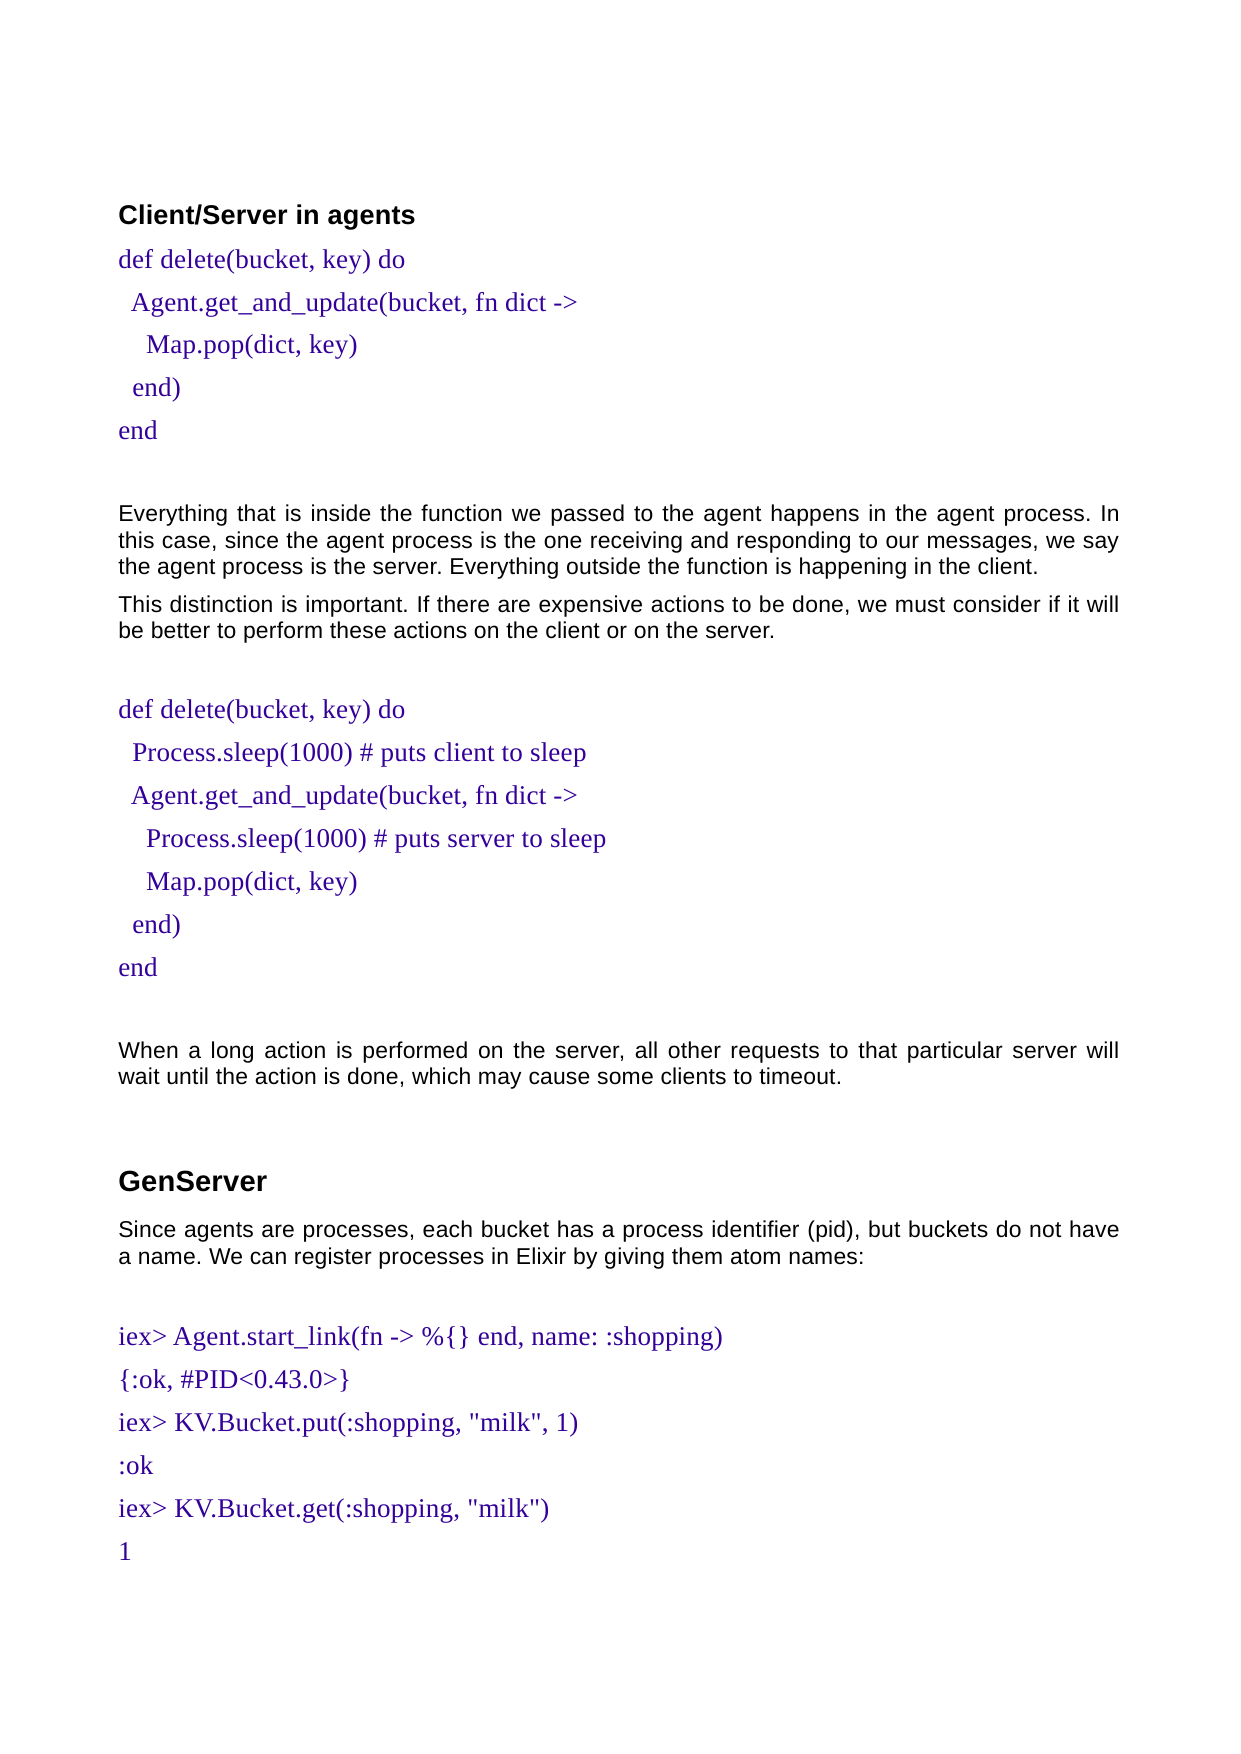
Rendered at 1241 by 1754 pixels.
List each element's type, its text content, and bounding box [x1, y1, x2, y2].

text end) [118, 908, 1122, 939]
text Agent.get_and_update(bucket, fn dict -> [118, 286, 1122, 317]
text Process.sleep(1000) # puts server to sleep [118, 822, 1122, 853]
text :ok [118, 1449, 1122, 1480]
text iex> KV.Bucket.put(:shopping, "milk", 1) [118, 1406, 1122, 1437]
text {:ok, #PID<0.43.0>} [118, 1363, 1122, 1394]
text This distinction is important. If there are expensive actions to be done, we must consider if it will be better to perform these actions on the client or on the server. [118, 591, 1122, 644]
text iex> KV.Bucket.get(:shopping, "milk") [118, 1492, 1122, 1523]
text end) [118, 371, 1122, 403]
text Agent.get_and_update(bucket, fn dict -> [118, 779, 1122, 811]
text Everything that is inside the function we passed to the agent happens in the agent process. In this case, since the agent process is the one receiving and responding to our messages, we say the agent process is the server. Everything outside the function is happening in the client. [118, 500, 1122, 579]
text 1 [118, 1535, 1122, 1566]
text Map.pop(dict, key) [118, 865, 1122, 896]
text def delete(bucket, key) do [118, 243, 1122, 274]
text def delete(bucket, key) do [118, 694, 1122, 725]
text Since agents are processes, each bucket has a process identifier (pid), but buckets do not have a name. We can register processes in Elixir by giving them atom names: [118, 1216, 1122, 1269]
text end [118, 414, 1122, 446]
text When a long action is performed on the server, all other requests to that particular server will wait until the action is done, which may cause some clients to timeout. [118, 1037, 1122, 1090]
text Process.sleep(1000) # puts client to sleep [118, 737, 1122, 768]
subtitle Client/Server in agents [118, 199, 1122, 230]
text iex> Agent.start_link(fn -> %{} end, name: :shopping) [118, 1320, 1122, 1351]
text end [118, 951, 1122, 982]
text Map.pop(dict, key) [118, 328, 1122, 360]
subtitle GenServer [118, 1164, 1122, 1198]
